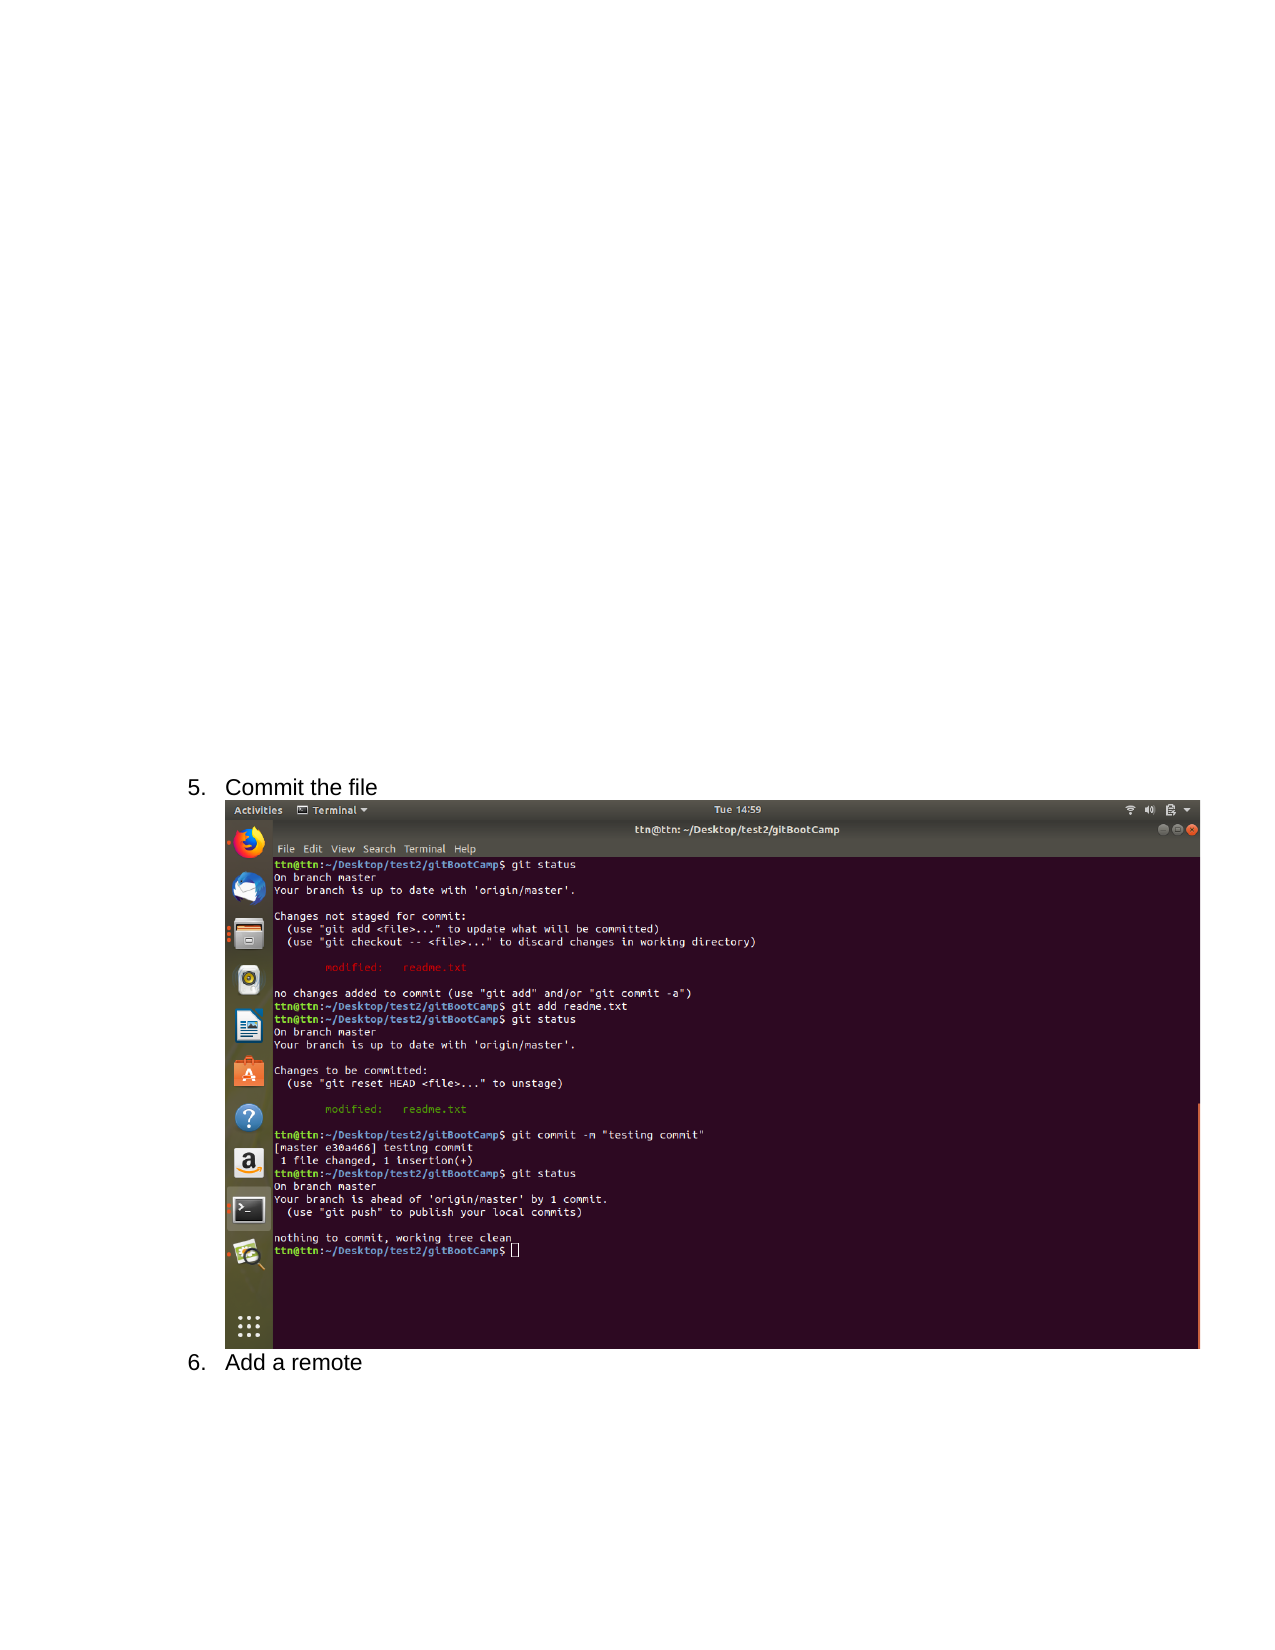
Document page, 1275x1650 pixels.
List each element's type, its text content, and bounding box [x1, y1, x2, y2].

list Commit the file [187, 774, 1125, 1348]
list [187, 150, 1125, 698]
picture [225, 800, 1200, 1349]
list Add a remote [187, 1348, 1125, 1375]
